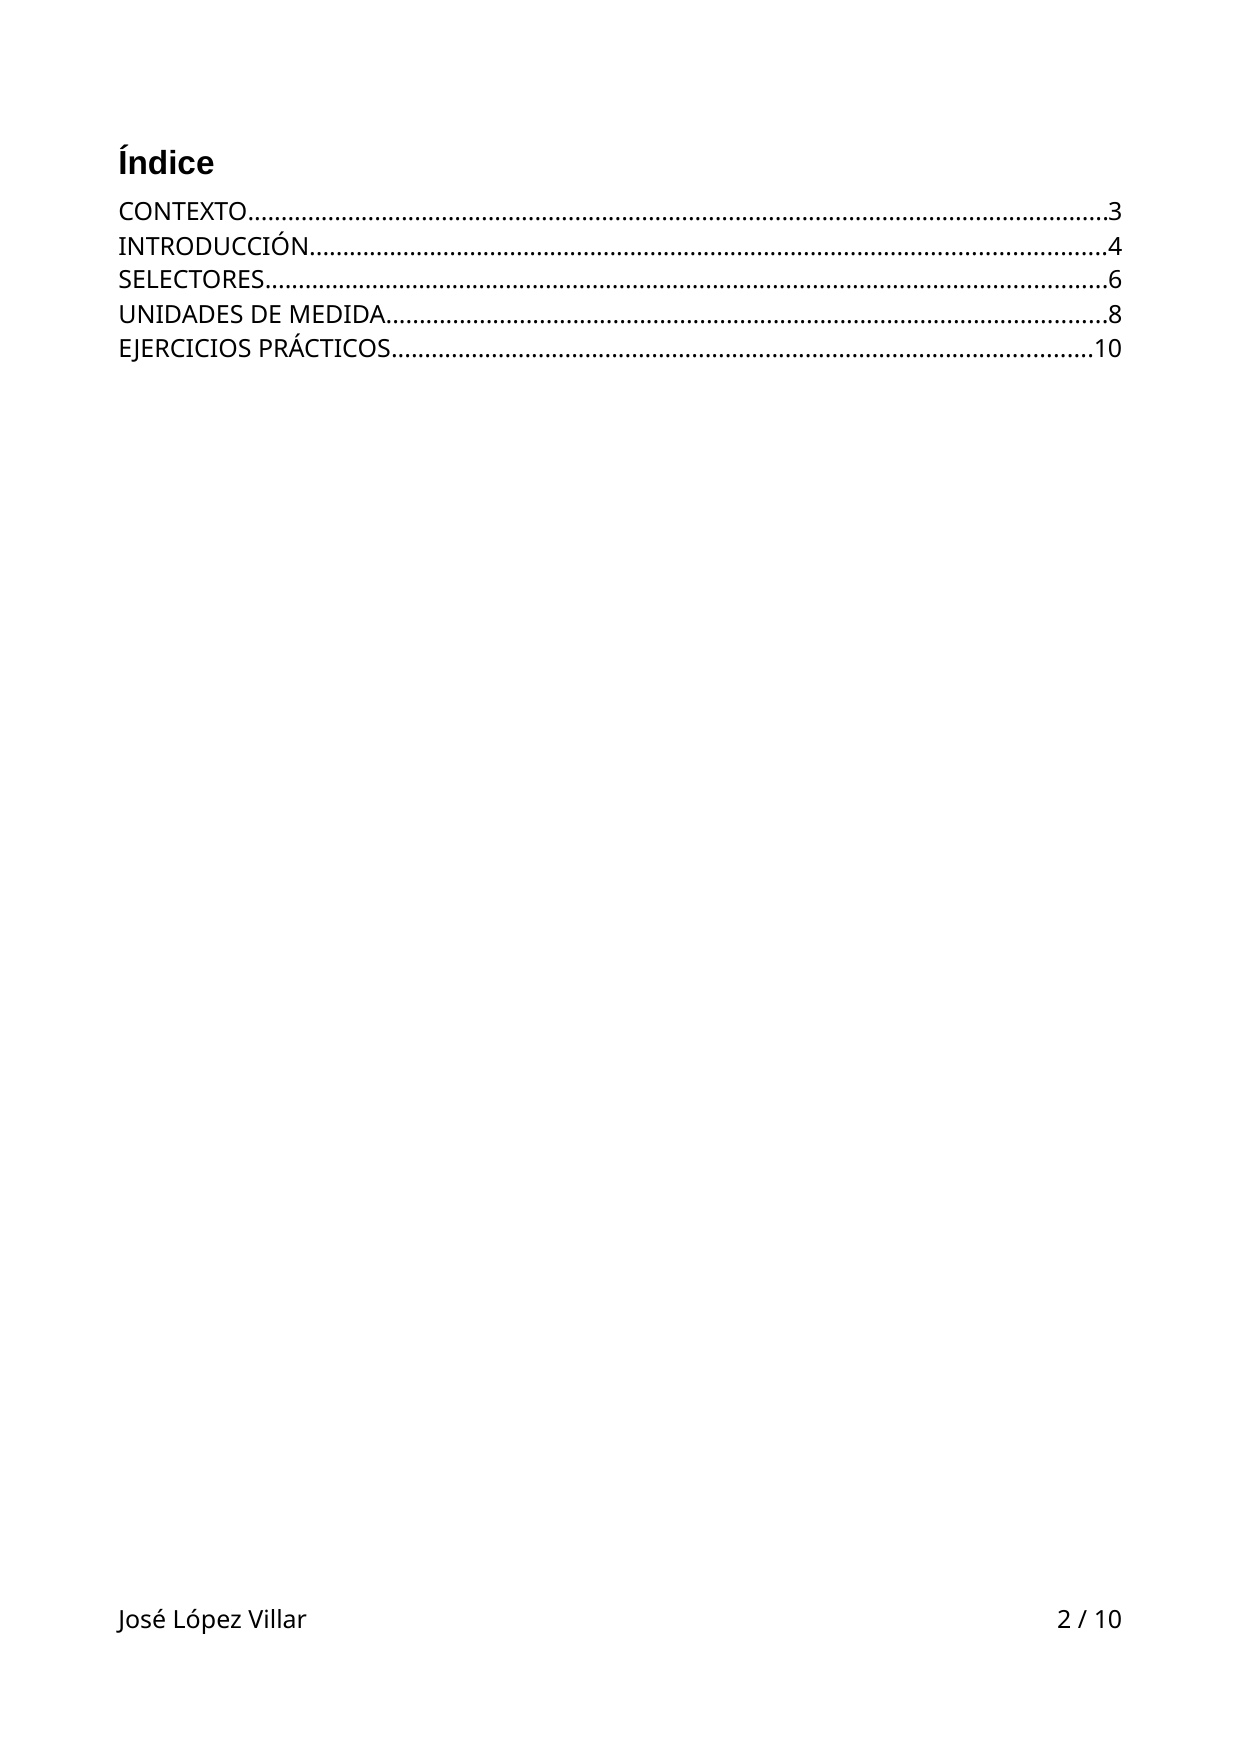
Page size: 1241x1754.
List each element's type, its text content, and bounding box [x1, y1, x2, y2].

text SELECTORES 6 [118, 262, 1122, 296]
text EJERCICIOS PRÁCTICOS 10 [118, 330, 1122, 364]
subtitle Índice [118, 143, 1122, 182]
text UNIDADES DE MEDIDA 8 [118, 296, 1122, 330]
text INTRODUCCIÓN 4 [118, 228, 1122, 262]
text CONTEXTO 3 [118, 194, 1122, 228]
